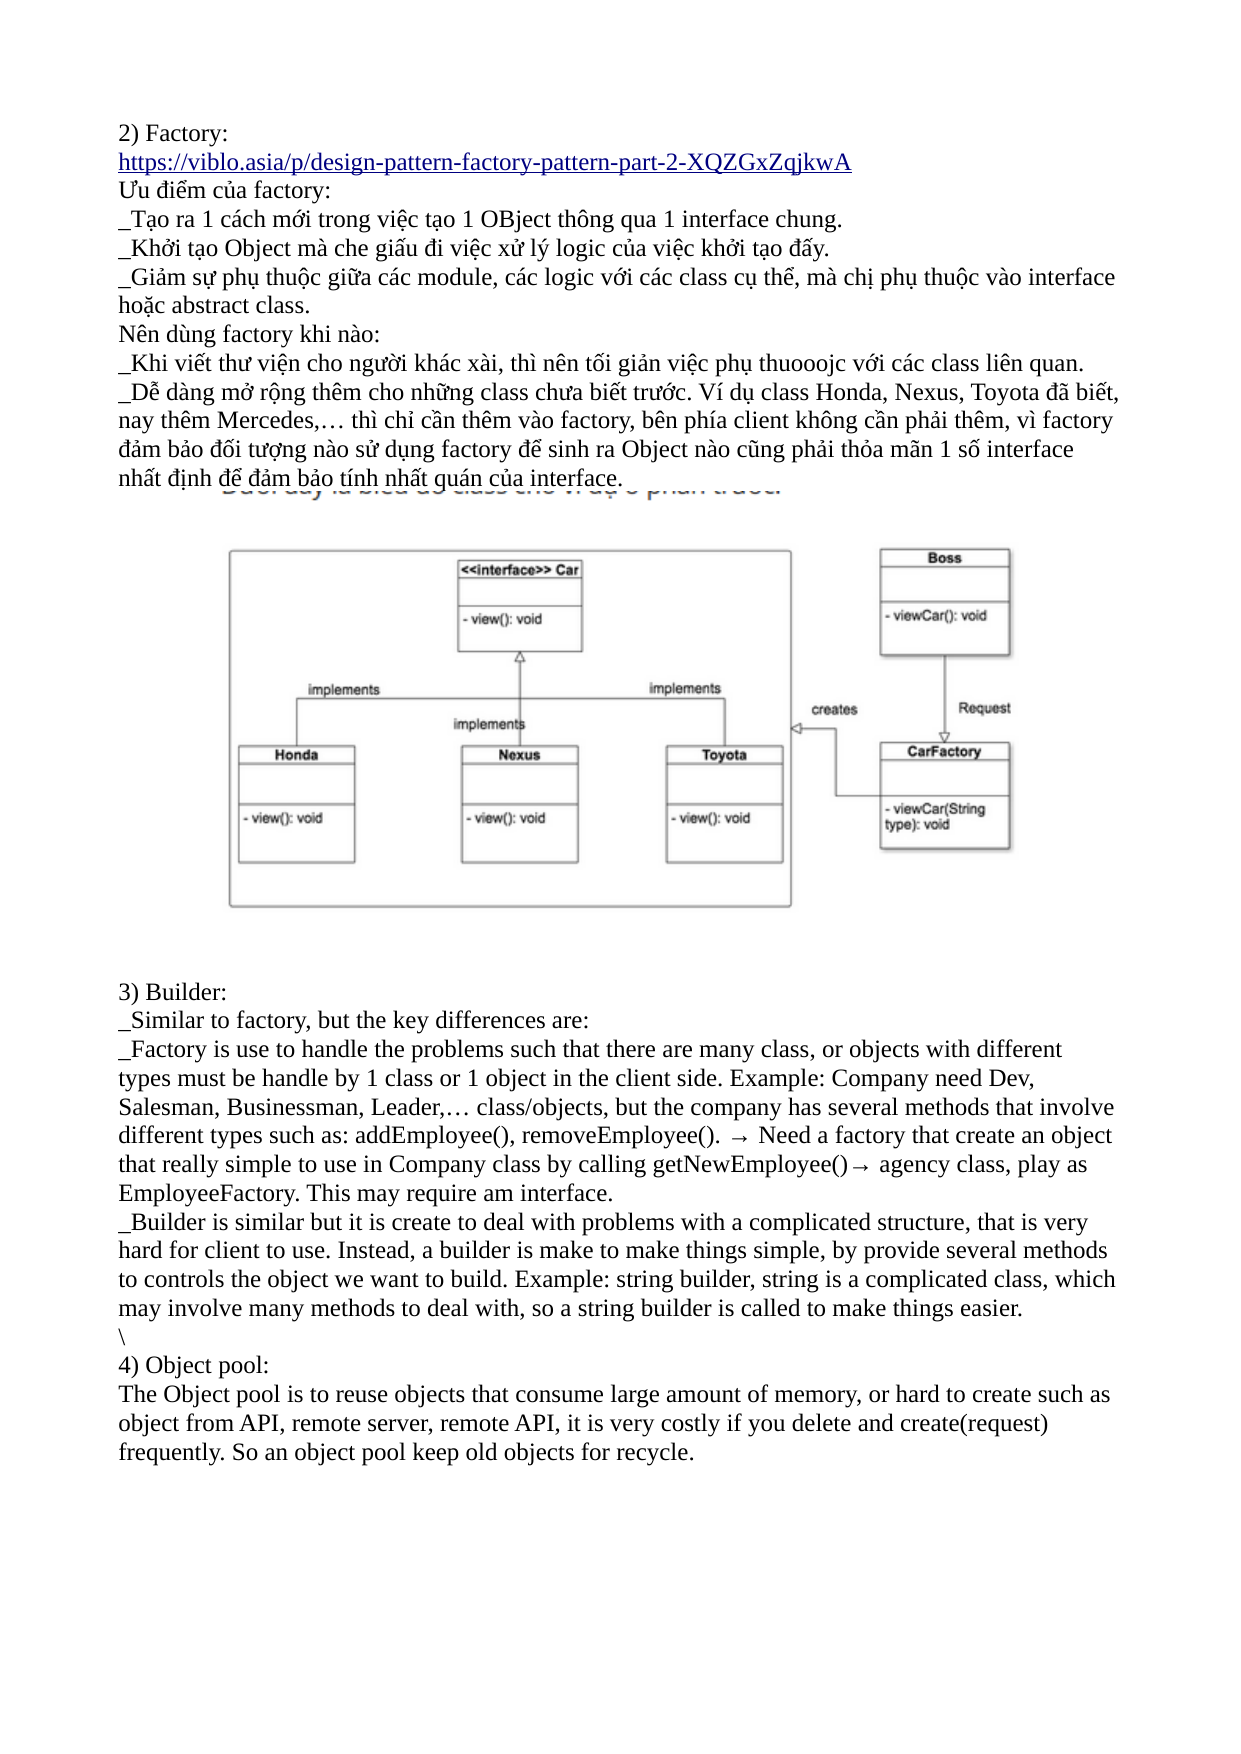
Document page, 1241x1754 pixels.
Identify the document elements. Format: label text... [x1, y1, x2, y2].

text _Giảm sự phụ thuộc giữa các module, các logic với các class cụ thể, mà chị phụ thuộc vào interface hoặc abstract class. [118, 262, 1122, 319]
text _Factory is use to handle the problems such that there are many class, or objects with different [118, 1034, 1122, 1063]
text Nên dùng factory khi nào: [118, 319, 1122, 348]
text 4) Object pool: [118, 1351, 1122, 1379]
text Ưu điểm của factory: [118, 176, 1122, 204]
picture [168, 491, 1072, 949]
text 2) Factory: [118, 118, 1122, 147]
text \ [118, 1322, 1122, 1351]
text _Dễ dàng mở rộng thêm cho những class chưa biết trước. Ví dụ class Honda, Nexus, Toyota đã biết, nay thêm Mercedes,… thì chỉ cần thêm vào factory, bên phía client không cần phải thêm, vì factory đảm bảo đối tượng nào sử dụng factory để sinh ra Object nào cũng phải thỏa mãn 1 số interface nhất định để đảm bảo tính nhất quán của interface. [118, 377, 1122, 492]
text _Similar to factory, but the key differences are: [118, 1006, 1122, 1034]
text The Object pool is to reuse objects that consume large amount of memory, or hard to create such as object from API, remote server, remote API, it is very costly if you delete and create(request) frequently. So an object pool keep old objects for recycle. [118, 1379, 1122, 1466]
text _Builder is similar but it is create to deal with problems with a complicated structure, that is very hard for client to use. Instead, a builder is make to make things simple, by provide several methods to controls the object we want to build. Example: string builder, string is a complicated class, which may involve many methods to deal with, so a string builder is called to make things easier. [118, 1207, 1122, 1322]
text types must be handle by 1 class or 1 object in the client side. Example: Company need Dev, Salesman, Businessman, Leader,… class/objects, but the company has several methods that involve different types such as: addEmployee(), removeEmployee(). → Need a factory that create an object that really simple to use in Company class by calling getNewEmployee()→ agency class, play as EmployeeFactory. This may require am interface. [118, 1063, 1122, 1207]
text _Tạo ra 1 cách mới trong việc tạo 1 OBject thông qua 1 interface chung. [118, 204, 1122, 233]
text https://viblo.asia/p/design-pattern-factory-pattern-part-2-XQZGxZqjkwA [118, 147, 1122, 176]
text 3) Builder: [118, 977, 1122, 1006]
text _Khi viết thư viện cho người khác xài, thì nên tối giản việc phụ thuooojc với các class liên quan. [118, 348, 1122, 377]
text _Khởi tạo Object mà che giấu đi việc xử lý logic của việc khởi tạo đấy. [118, 233, 1122, 262]
